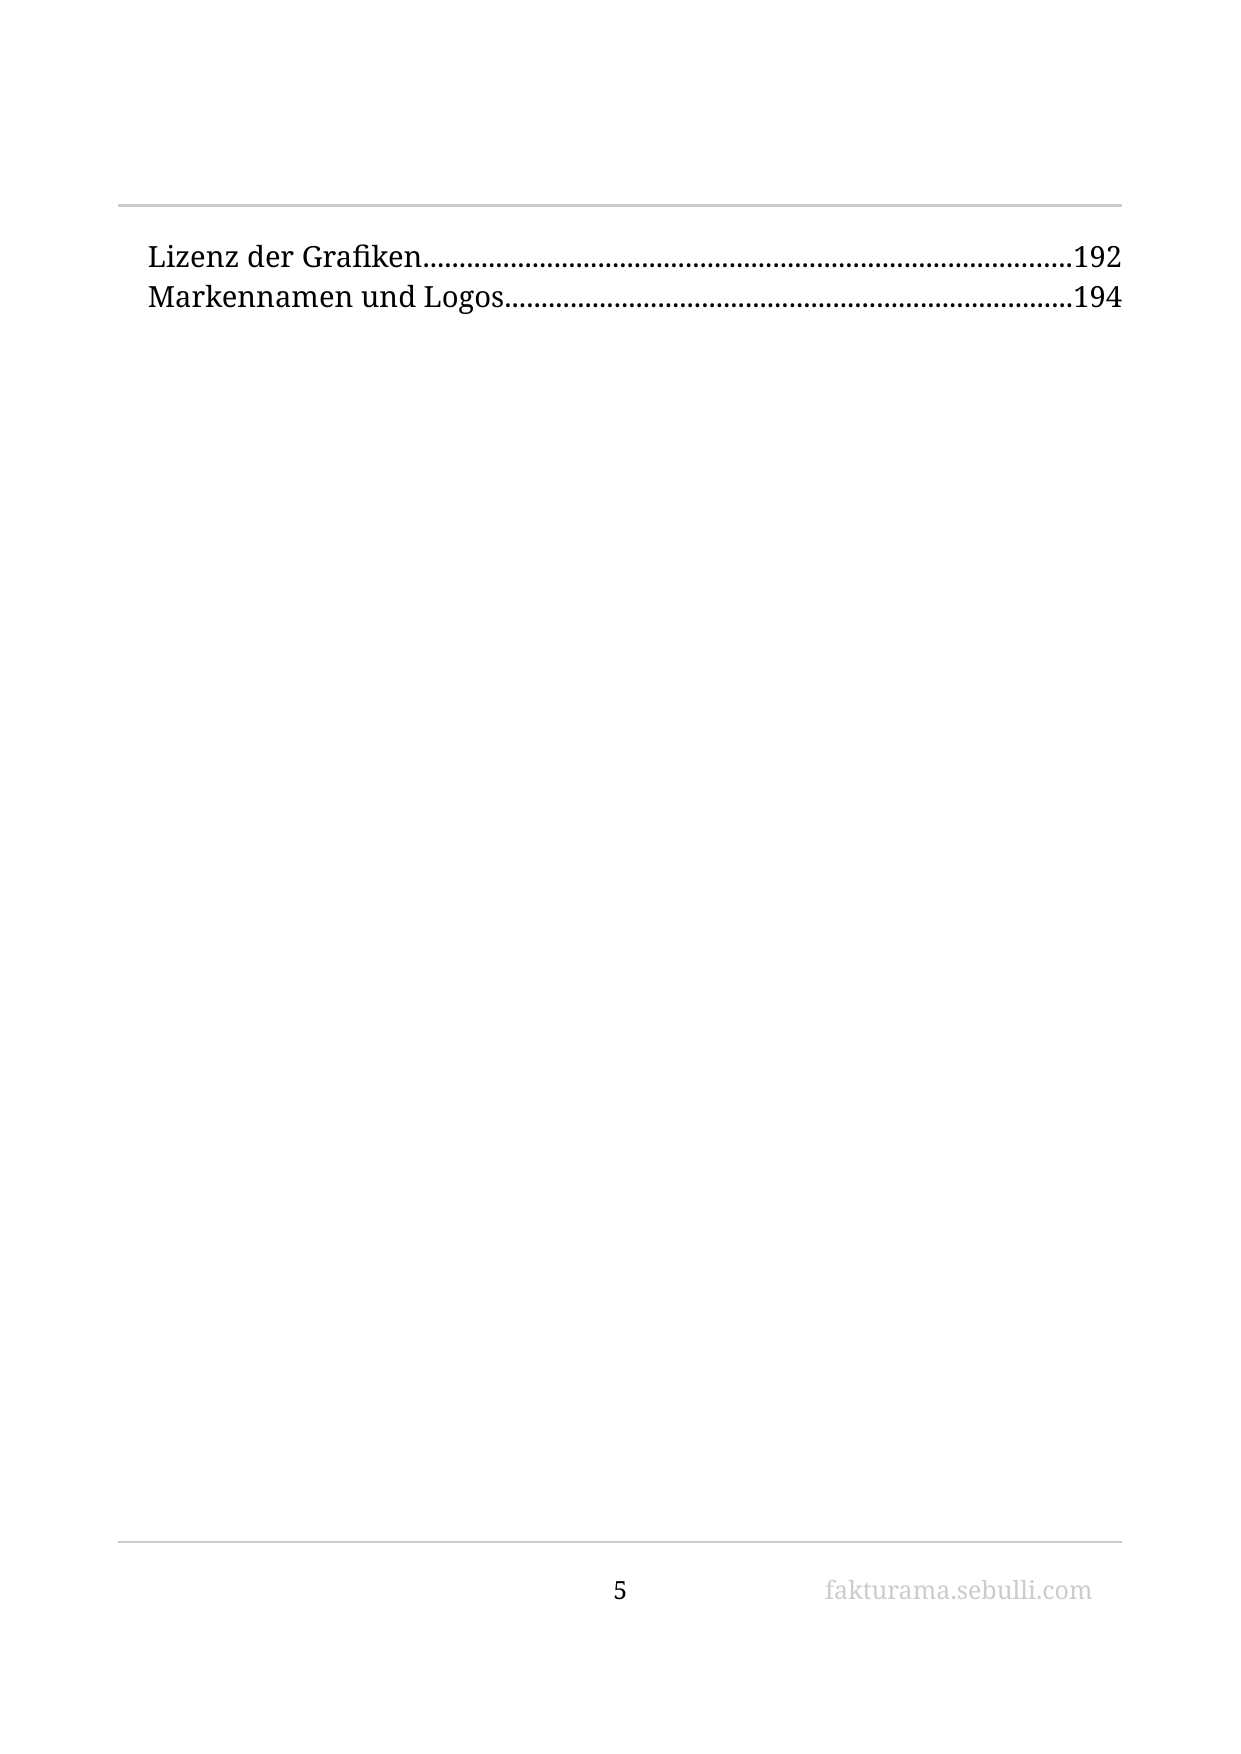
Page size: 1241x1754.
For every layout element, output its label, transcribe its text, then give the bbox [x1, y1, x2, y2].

text Lizenz der Grafiken 192 [148, 236, 1122, 276]
text Markennamen und Logos 194 [148, 276, 1122, 316]
